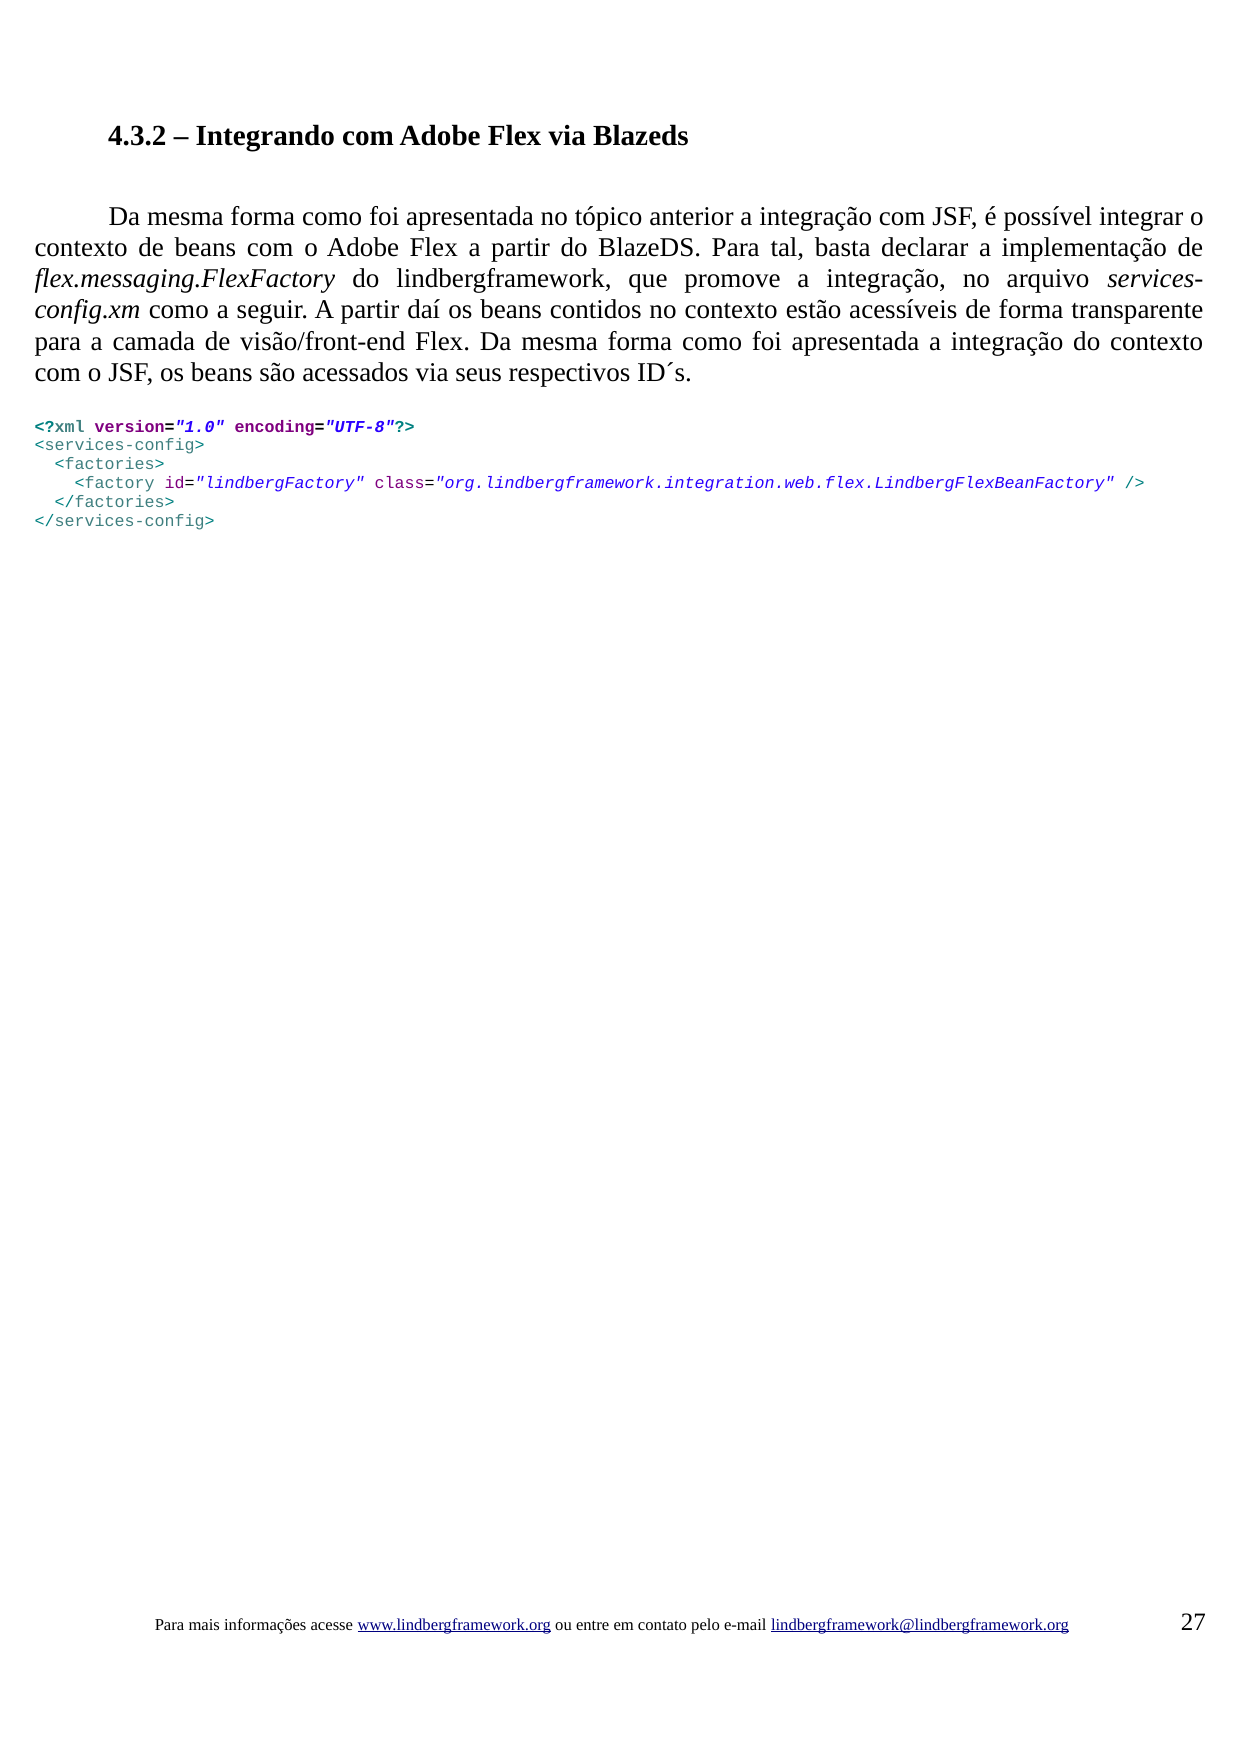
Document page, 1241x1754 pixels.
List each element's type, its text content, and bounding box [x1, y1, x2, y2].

subtitle 4.3.2 – Integrando com Adobe Flex via Blazeds [108, 118, 1206, 152]
text </services-config> [34, 512, 1206, 531]
text <services-config> [34, 437, 1206, 456]
text <factories> [34, 456, 1206, 475]
text Da mesma forma como foi apresentada no tópico anterior a integração com JSF, é possível integrar o contexto de beans com o Adobe Flex a partir do BlazeDS. Para tal, basta declarar a implementação de flex.messaging.FlexFactory do lindbergframework, que promove a integração, no arquivo services-config.xm como a seguir. A partir daí os beans contidos no contexto estão acessíveis de forma transparente para a camada de visão/front-end Flex. Da mesma forma como foi apresentada a integração do contexto com o JSF, os beans são acessados via seus respectivos ID´s. [34, 198, 1206, 387]
text <?xml version="1.0" encoding="UTF-8"?> [34, 418, 1206, 437]
text <factory id="lindbergFactory" class="org.lindbergframework.integration.web.flex.LindbergFlexBeanFactory" /> [34, 475, 1206, 493]
text </factories> [34, 493, 1206, 512]
